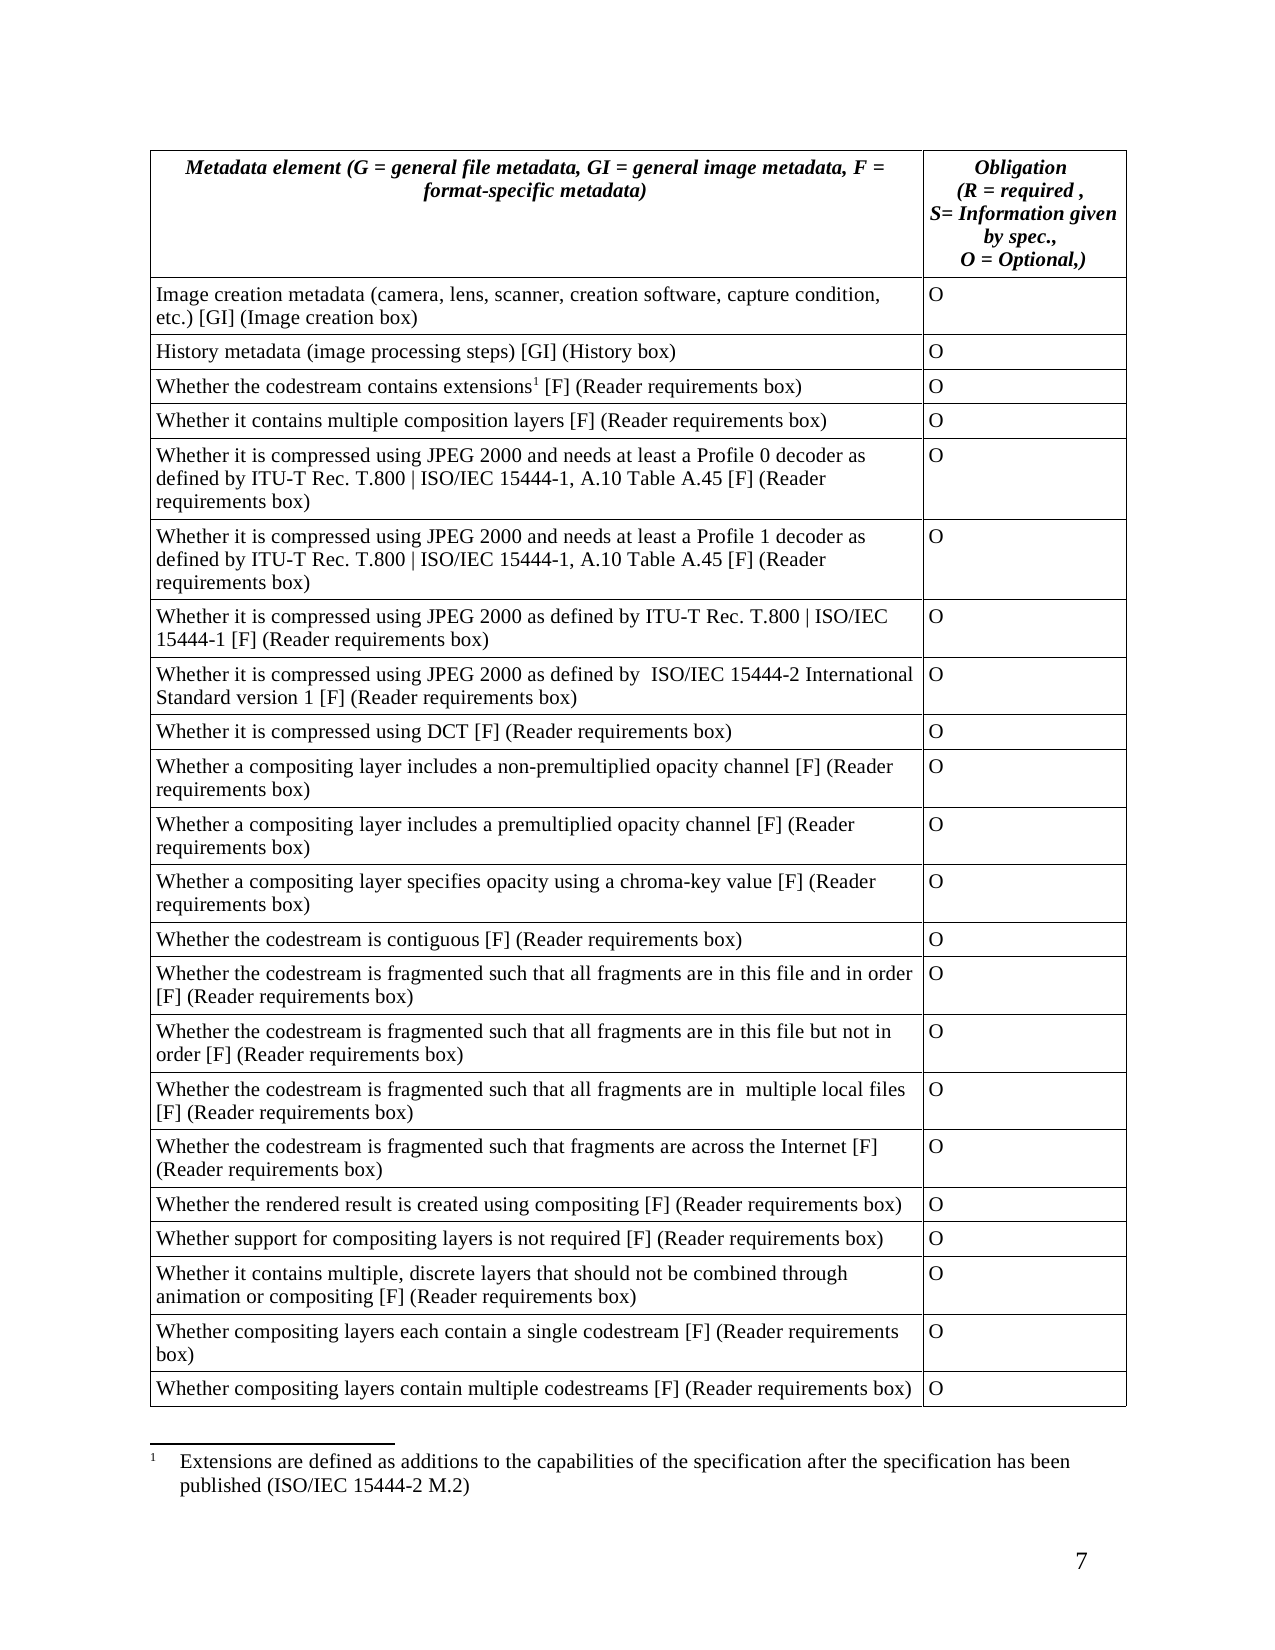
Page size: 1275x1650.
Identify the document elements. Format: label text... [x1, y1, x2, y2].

table_cell O [924, 1188, 1126, 1221]
table_cell Whether it is compressed using JPEG 2000 as defined by ISO/IEC 15444-2 International Standard version 1 [F] (Reader requirements box) [151, 658, 922, 714]
table_cell Whether the codestream is fragmented such that all fragments are in this file and in order [F] (Reader requirements box) [151, 957, 922, 1014]
table_cell O [924, 1372, 1126, 1406]
table_cell O [924, 600, 1126, 657]
table_cell O [924, 335, 1126, 369]
table_cell Whether the rendered result is created using compositing [F] (Reader requirements box) [151, 1188, 922, 1221]
table_cell O [924, 957, 1126, 1014]
table_cell Whether it is compressed using DCT [F] (Reader requirements box) [151, 715, 922, 749]
table_cell O [924, 658, 1126, 714]
table_cell O [924, 1222, 1126, 1256]
table_cell O [924, 1015, 1126, 1072]
table_cell O [924, 1130, 1126, 1187]
table_cell O [924, 278, 1126, 334]
table_cell Whether the codestream is fragmented such that all fragments are in this file but not in order [F] (Reader requirements box) [151, 1015, 922, 1072]
table_cell O [924, 1315, 1126, 1371]
table_cell O [924, 808, 1126, 864]
table_cell Whether a compositing layer specifies opacity using a chroma-key value [F] (Reader requirements box) [151, 865, 922, 922]
table_cell Whether it is compressed using JPEG 2000 as defined by ITU-T Rec. T.800 | ISO/IEC 15444-1 [F] (Reader requirements box) [151, 600, 922, 657]
table_cell Whether it is compressed using JPEG 2000 and needs at least a Profile 0 decoder as defined by ITU-T Rec. T.800 | ISO/IEC 15444-1, A.10 Table A.45 [F] (Reader requirements box) [151, 439, 922, 519]
table_cell Whether support for compositing layers is not required [F] (Reader requirements box) [151, 1222, 922, 1256]
table_cell Whether the codestream is fragmented such that all fragments are in multiple local files [F] (Reader requirements box) [151, 1073, 922, 1129]
table_cell Image creation metadata (camera, lens, scanner, creation software, capture condition, etc.) [GI] (Image creation box) [151, 278, 922, 334]
table_cell Whether the codestream contains extensions [F] (Reader requirements box) [151, 370, 922, 403]
table_cell History metadata (image processing steps) [GI] (History box) [151, 335, 922, 369]
table_cell O [924, 1073, 1126, 1129]
table_cell Whether the codestream is fragmented such that fragments are across the Internet [F] (Reader requirements box) [151, 1130, 922, 1187]
table_cell Whether the codestream is contiguous [F] (Reader requirements box) [151, 923, 922, 956]
table_cell Whether a compositing layer includes a premultiplied opacity channel [F] (Reader requirements box) [151, 808, 922, 864]
table_cell O [924, 404, 1126, 438]
table_header Metadata element (G = general file metadata, GI = general image metadata, F = format-specific metadata) [151, 151, 922, 277]
table_cell O [924, 370, 1126, 403]
table_cell O [924, 1257, 1126, 1314]
table_cell O [924, 715, 1126, 749]
table_cell O [924, 750, 1126, 807]
table_cell O [924, 923, 1126, 956]
table_cell Whether compositing layers each contain a single codestream [F] (Reader requirements box) [151, 1315, 922, 1371]
table_cell O [924, 865, 1126, 922]
table_header Obligation (R = required , S= Information given by spec., O = Optional,) [924, 151, 1126, 277]
table_cell O [924, 520, 1126, 599]
table_cell Whether compositing layers contain multiple codestreams [F] (Reader requirements box) [151, 1372, 922, 1406]
table_cell Whether a compositing layer includes a non-premultiplied opacity channel [F] (Reader requirements box) [151, 750, 922, 807]
table_cell Whether it contains multiple composition layers [F] (Reader requirements box) [151, 404, 922, 438]
table_cell Whether it contains multiple, discrete layers that should not be combined through animation or compositing [F] (Reader requirements box) [151, 1257, 922, 1314]
table_cell O [924, 439, 1126, 519]
table_cell Whether it is compressed using JPEG 2000 and needs at least a Profile 1 decoder as defined by ITU-T Rec. T.800 | ISO/IEC 15444-1, A.10 Table A.45 [F] (Reader requirements box) [151, 520, 922, 599]
